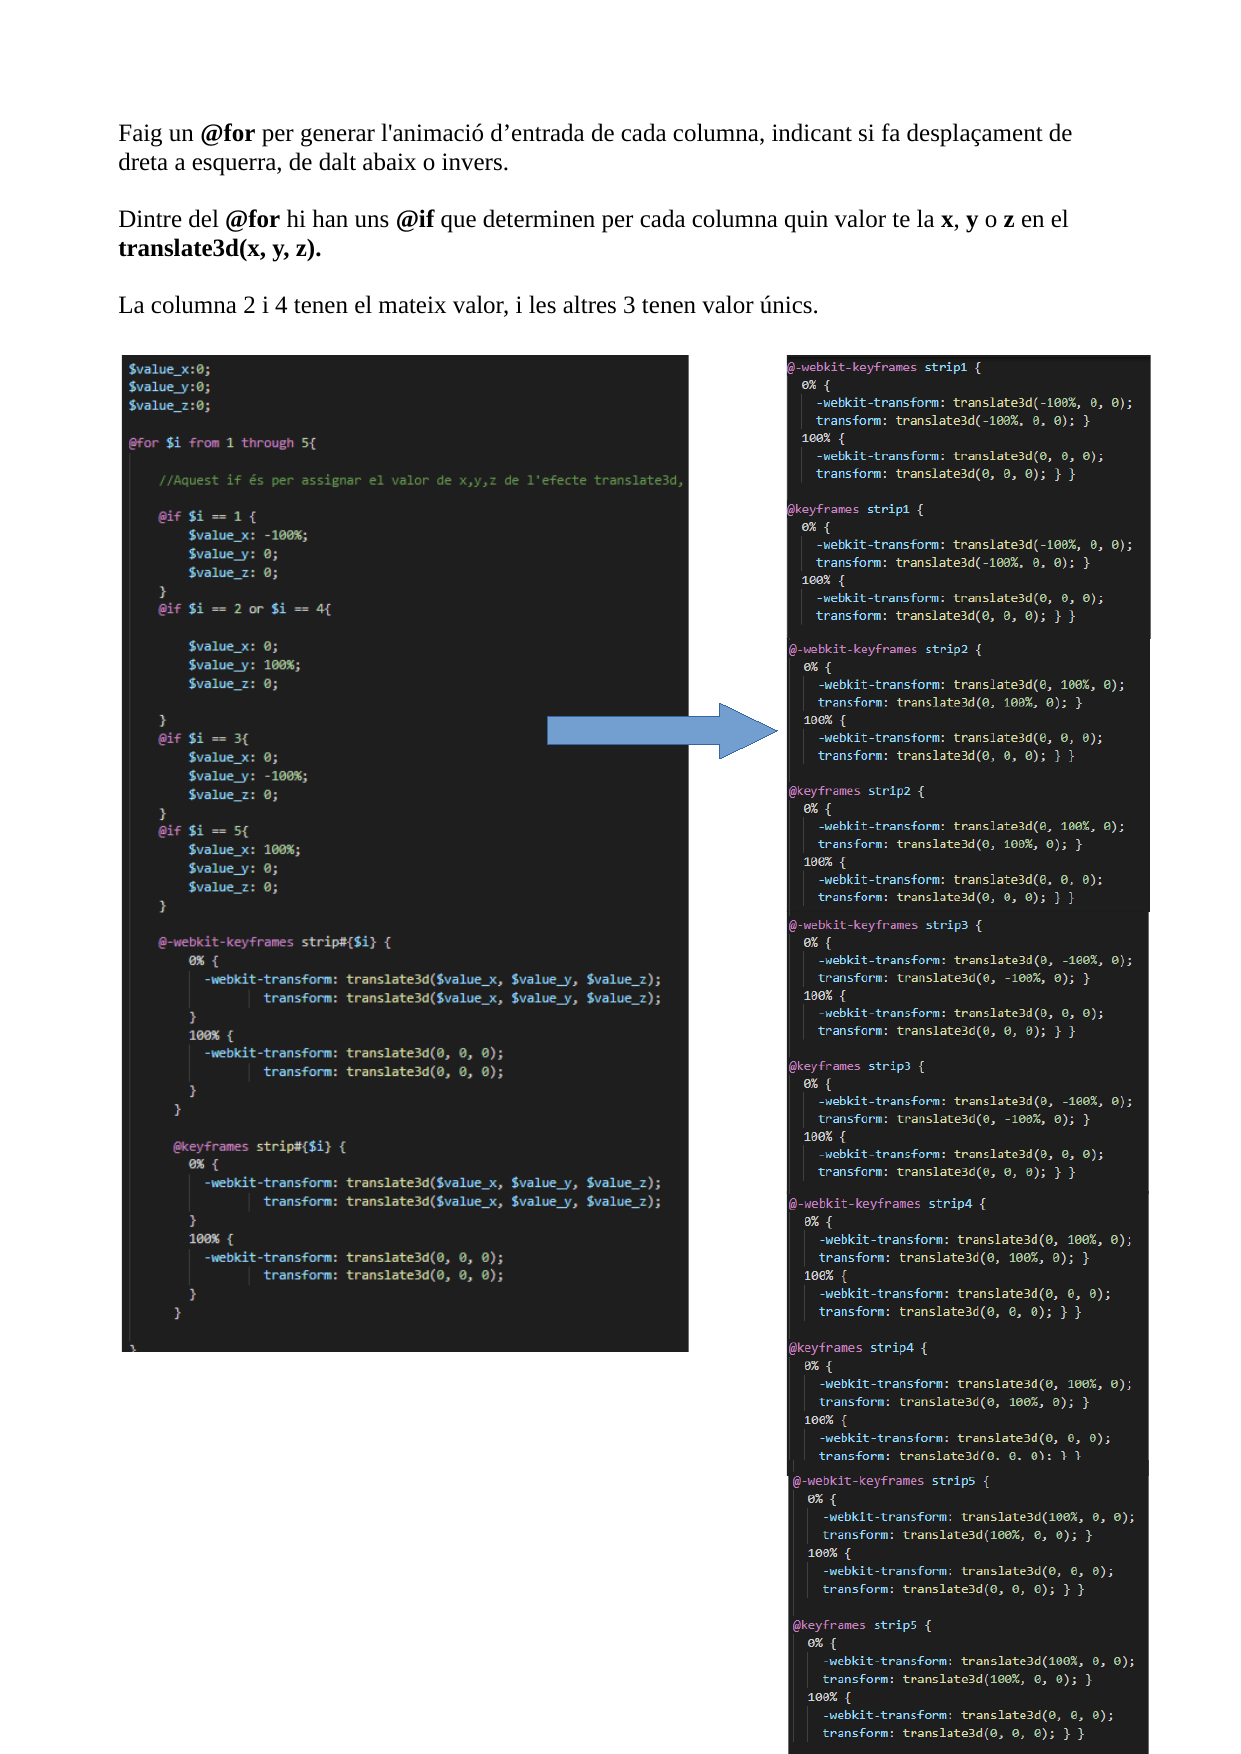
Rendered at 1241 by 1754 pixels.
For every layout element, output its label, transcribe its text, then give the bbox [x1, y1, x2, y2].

text La columna 2 i 4 tenen el mateix valor, i les altres 3 tenen valor únics. [118, 291, 1122, 319]
text Dintre del @for hi han uns @if que determinen per cada columna quin valor te la x, y o z en el translate3d(x, y, z). [118, 204, 1122, 262]
picture [121, 355, 689, 1352]
text Faig un @for per generar l'animació d’entrada de cada columna, indicant si fa desplaçament de dreta a esquerra, de dalt abaix o invers. [118, 118, 1122, 176]
picture [786, 355, 1151, 1754]
